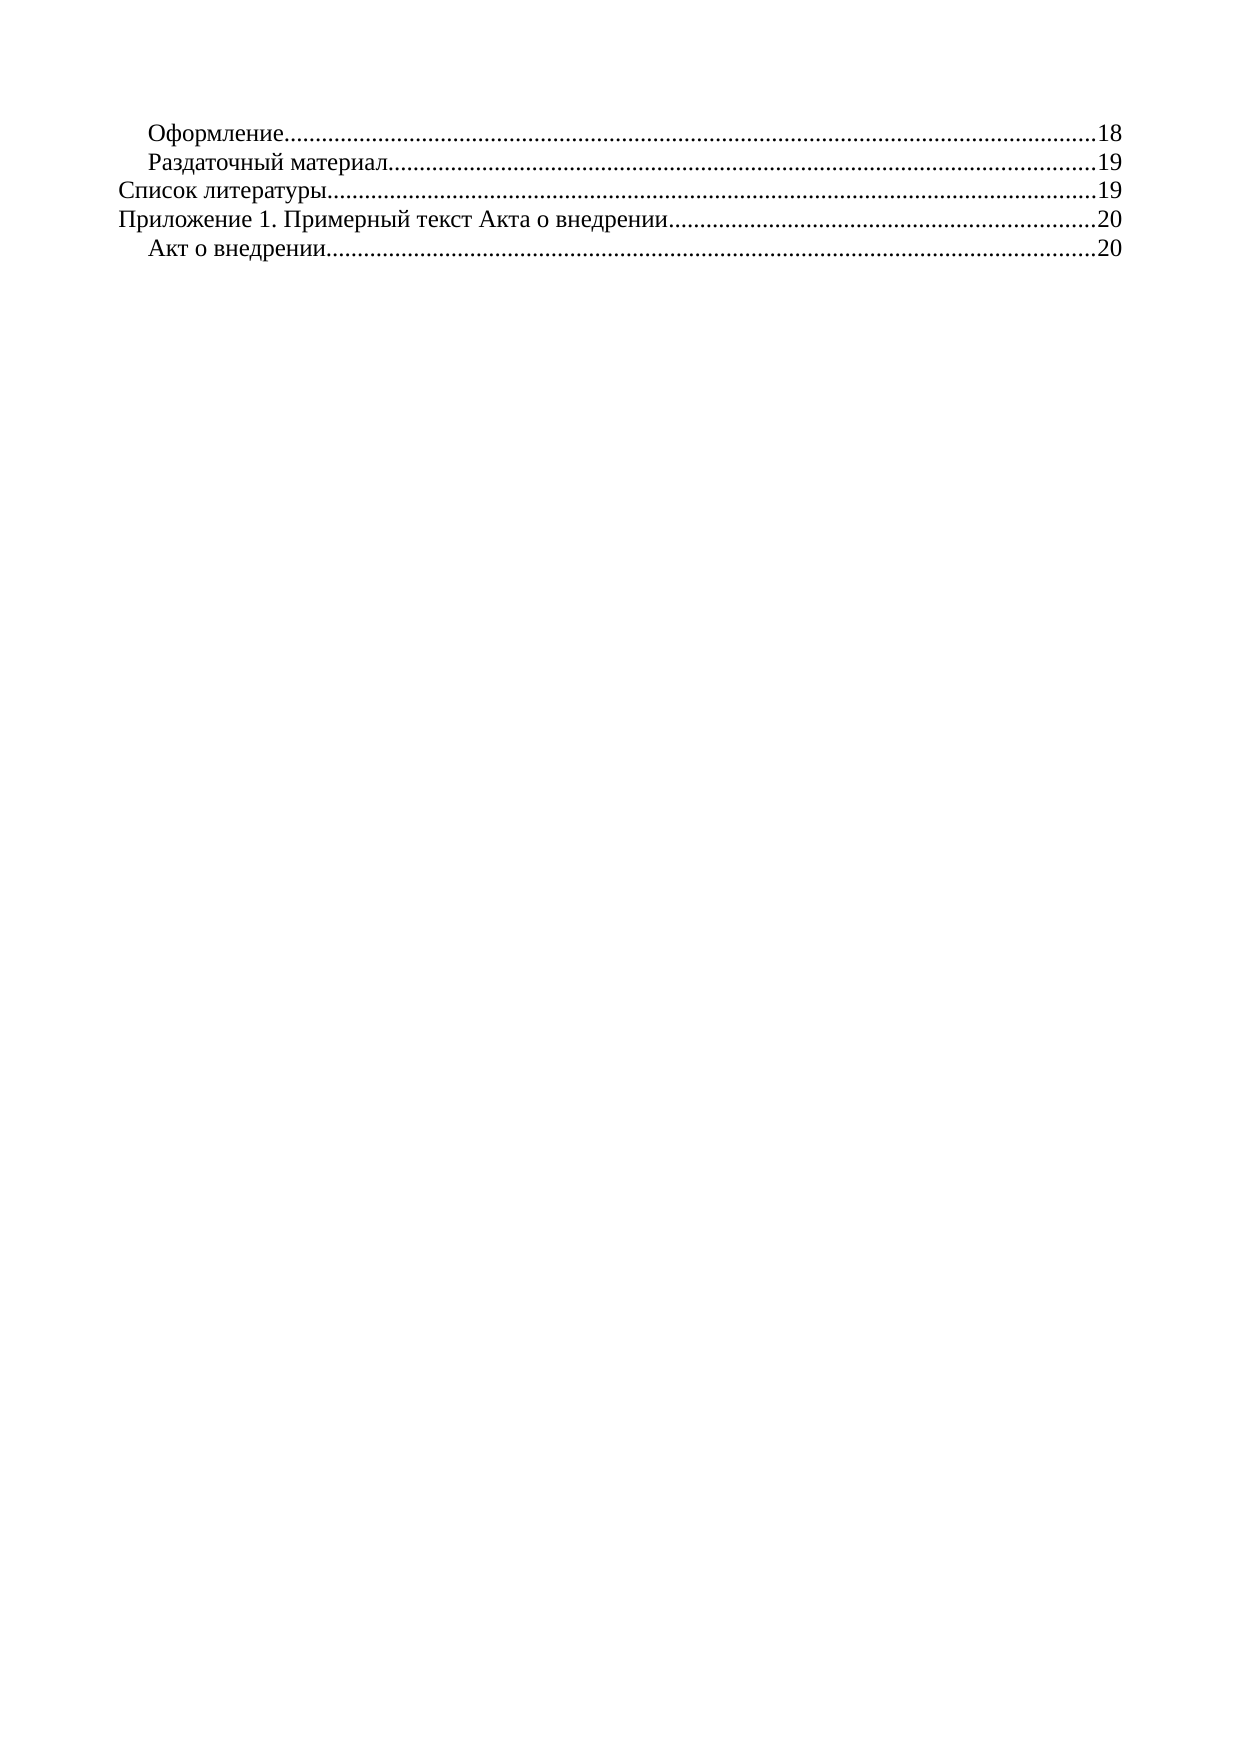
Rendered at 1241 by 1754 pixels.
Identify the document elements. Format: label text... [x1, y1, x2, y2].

text Раздаточный материал 19 [148, 147, 1122, 176]
text Приложение 1. Примерный текст Акта о внедрении 20 [118, 204, 1122, 233]
text Акт о внедрении 20 [148, 233, 1122, 262]
text Список литературы 19 [118, 176, 1122, 204]
text Оформление 18 [148, 118, 1122, 147]
